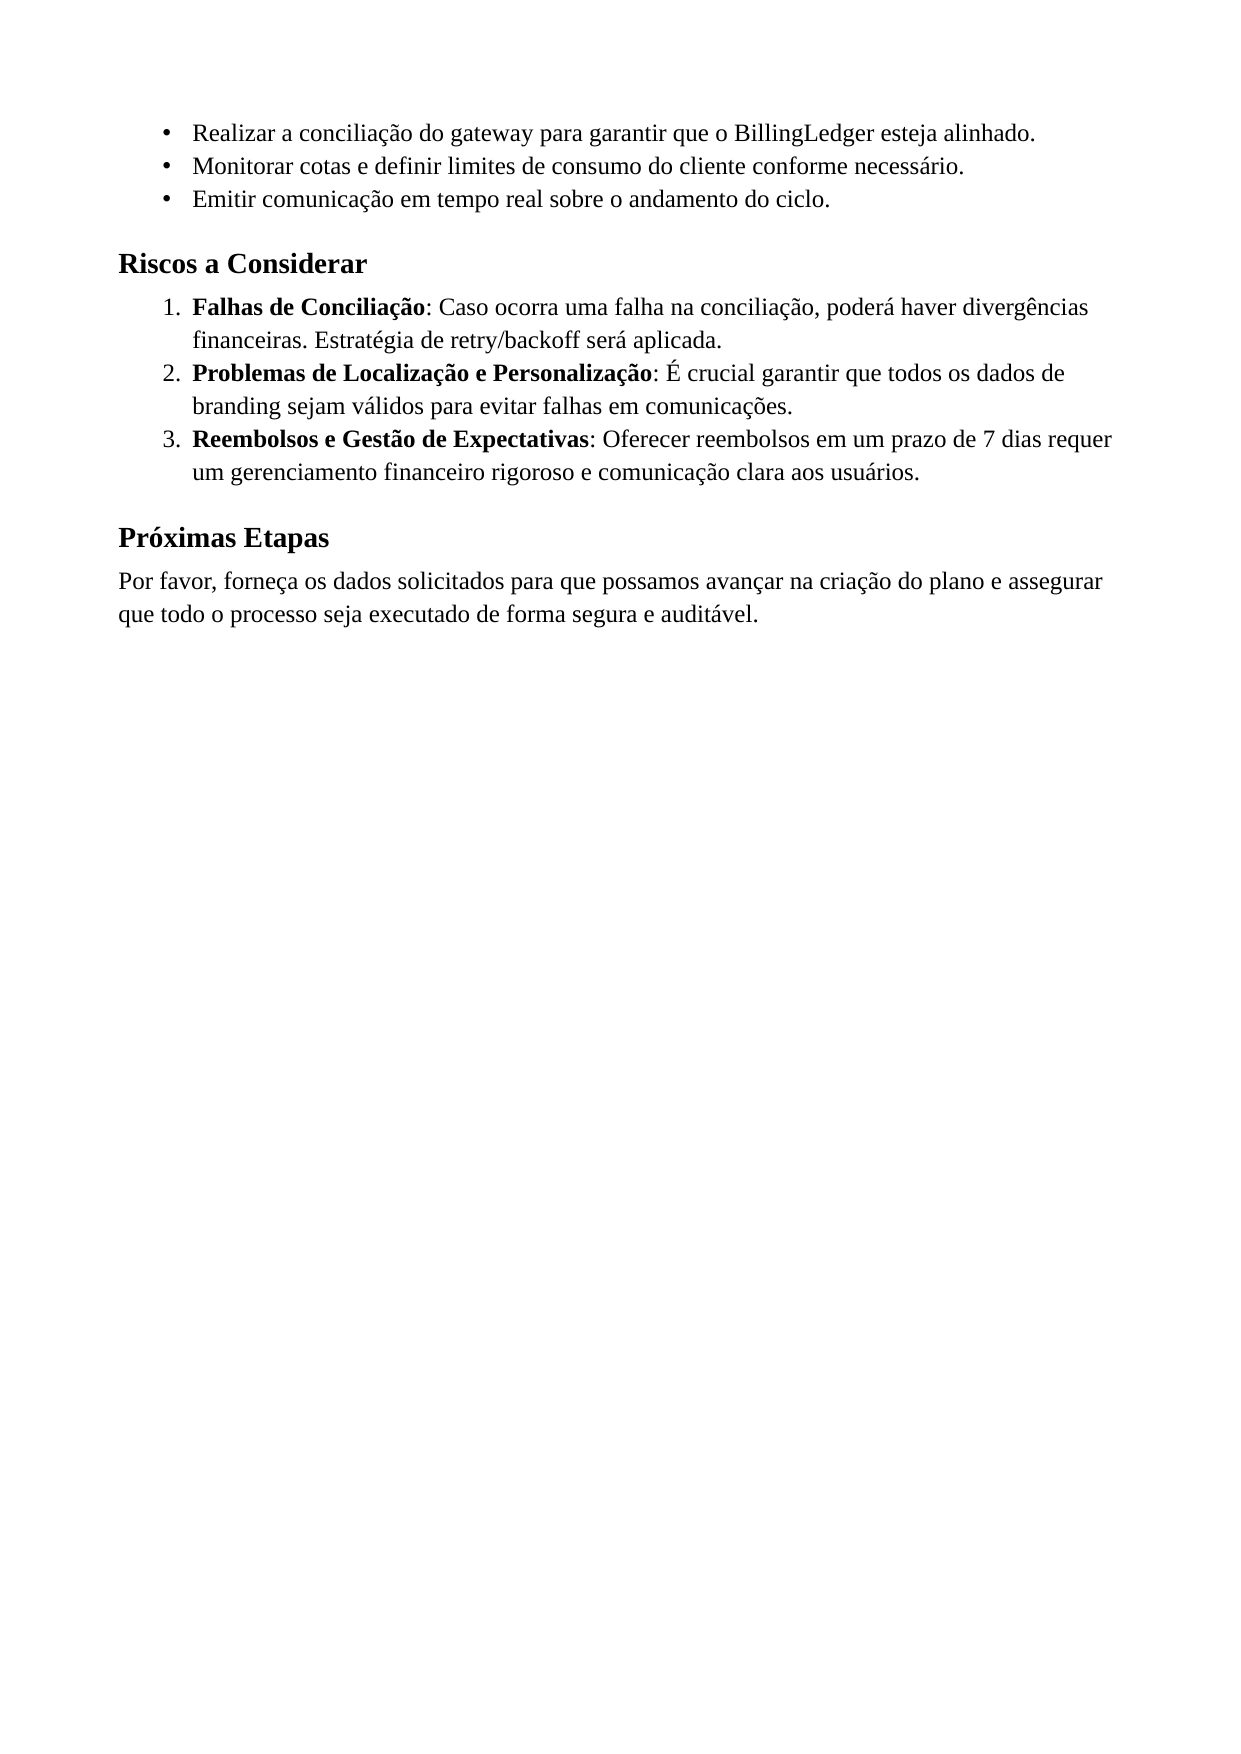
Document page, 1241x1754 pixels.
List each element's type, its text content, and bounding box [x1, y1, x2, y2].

list Reembolsos e Gestão de Expectativas: Oferecer reembolsos em um prazo de 7 dias requer um gerenciamento financeiro rigoroso e comunicação clara aos usuários. [162, 424, 1122, 486]
list Falhas de Conciliação: Caso ocorra uma falha na conciliação, poderá haver divergências financeiras. Estratégia de retry/backoff será aplicada. [162, 292, 1122, 354]
list Problemas de Localização e Personalização: É crucial garantir que todos os dados de branding sejam válidos para evitar falhas em comunicações. [162, 358, 1122, 420]
subtitle Riscos a Considerar [118, 246, 1122, 280]
text Por favor, forneça os dados solicitados para que possamos avançar na criação do plano e assegurar que todo o processo seja executado de forma segura e auditável. [118, 566, 1122, 627]
list Monitorar cotas e definir limites de consumo do cliente conforme necessário. [162, 151, 1122, 180]
list Emitir comunicação em tempo real sobre o andamento do ciclo. [162, 184, 1122, 213]
subtitle Próximas Etapas [118, 520, 1122, 553]
list Realizar a conciliação do gateway para garantir que o BillingLedger esteja alinhado. [162, 118, 1122, 147]
